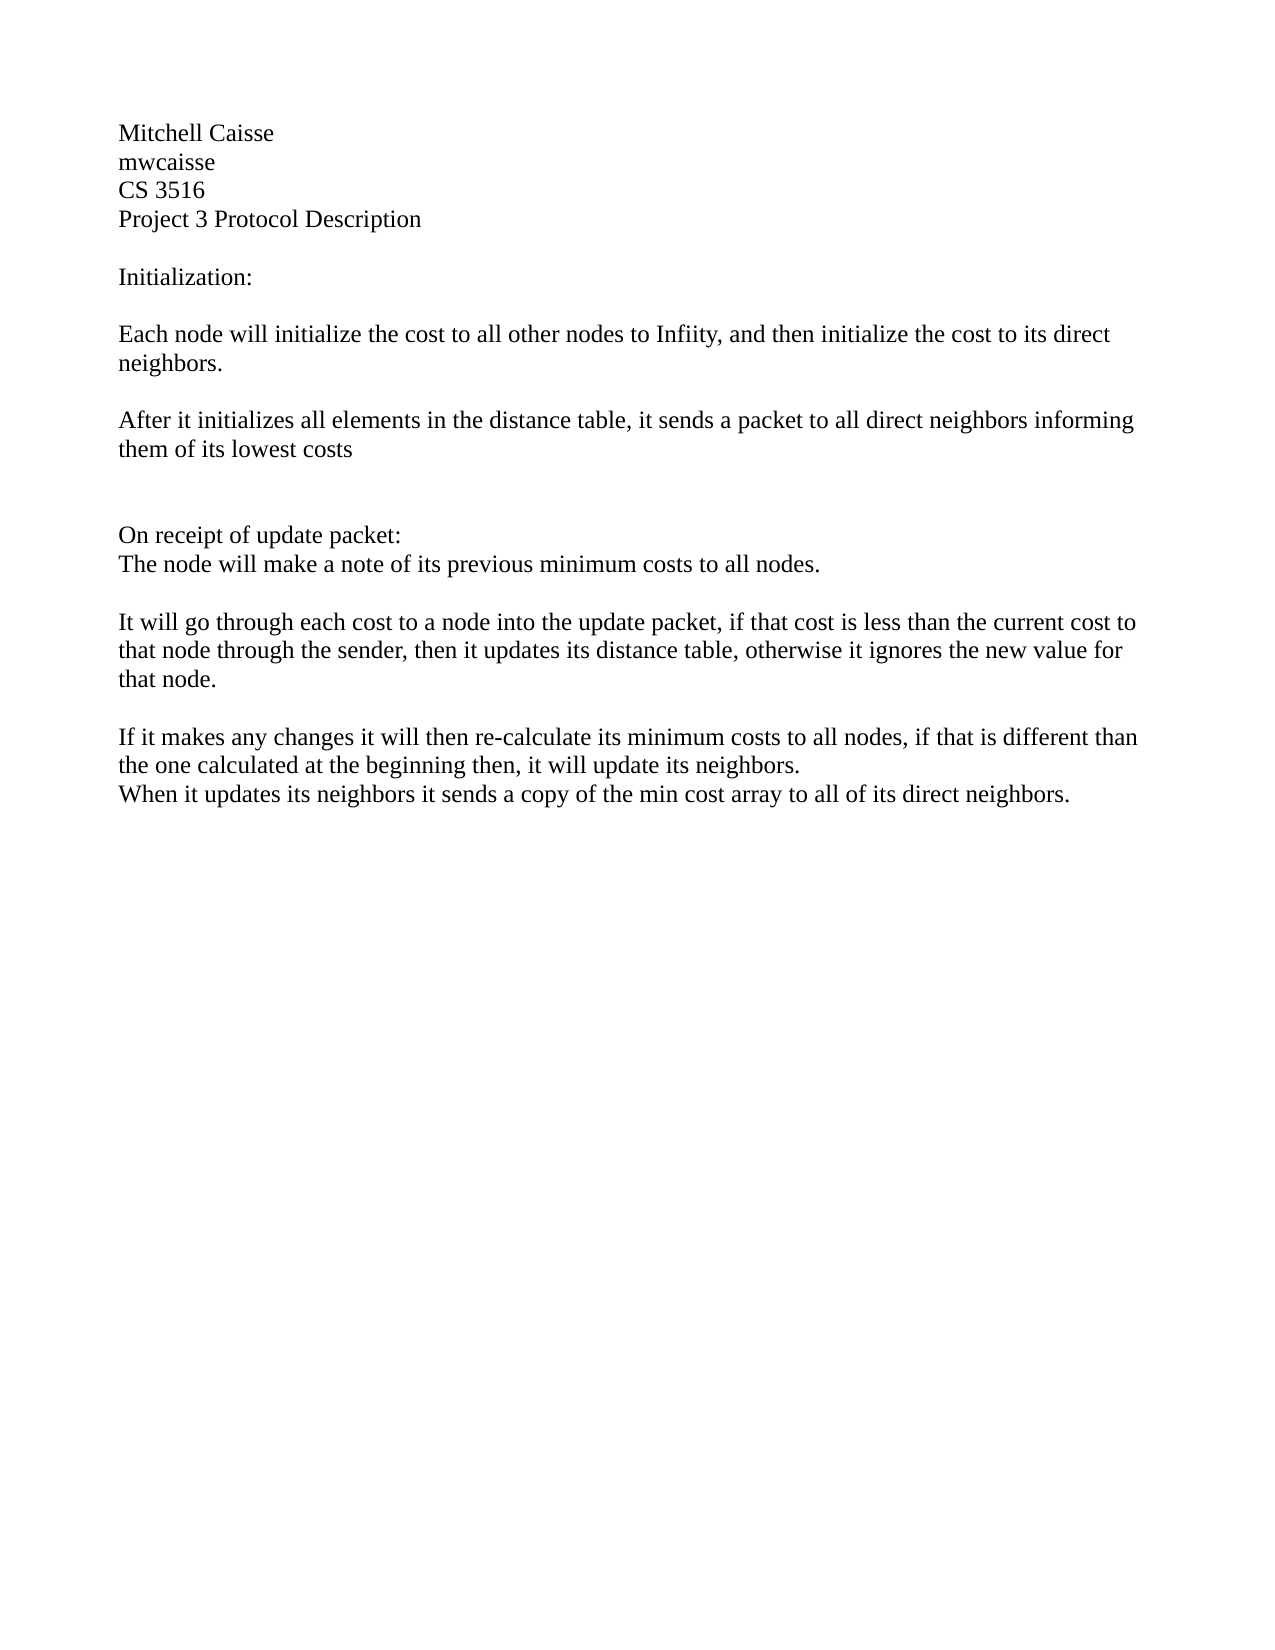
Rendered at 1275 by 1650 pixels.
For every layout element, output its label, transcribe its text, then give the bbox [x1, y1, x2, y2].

text Initialization: [118, 262, 1157, 291]
text It will go through each cost to a node into the update packet, if that cost is less than the current cost to that node through the sender, then it updates its distance table, otherwise it ignores the new value for that node. [118, 607, 1157, 693]
text mwcaisse [118, 147, 1157, 176]
text After it initializes all elements in the distance table, it sends a packet to all direct neighbors informing them of its lowest costs [118, 406, 1157, 463]
text Each node will initialize the cost to all other nodes to Infiity, and then initialize the cost to its direct neighbors. [118, 319, 1157, 377]
text On receipt of update packet: [118, 521, 1157, 549]
text When it updates its neighbors it sends a copy of the min cost array to all of its direct neighbors. [118, 779, 1157, 808]
text Project 3 Protocol Description [118, 204, 1157, 233]
text CS 3516 [118, 176, 1157, 204]
text The node will make a note of its previous minimum costs to all nodes. [118, 549, 1157, 578]
text If it makes any changes it will then re-calculate its minimum costs to all nodes, if that is different than the one calculated at the beginning then, it will update its neighbors. [118, 722, 1157, 779]
text Mitchell Caisse [118, 118, 1157, 147]
